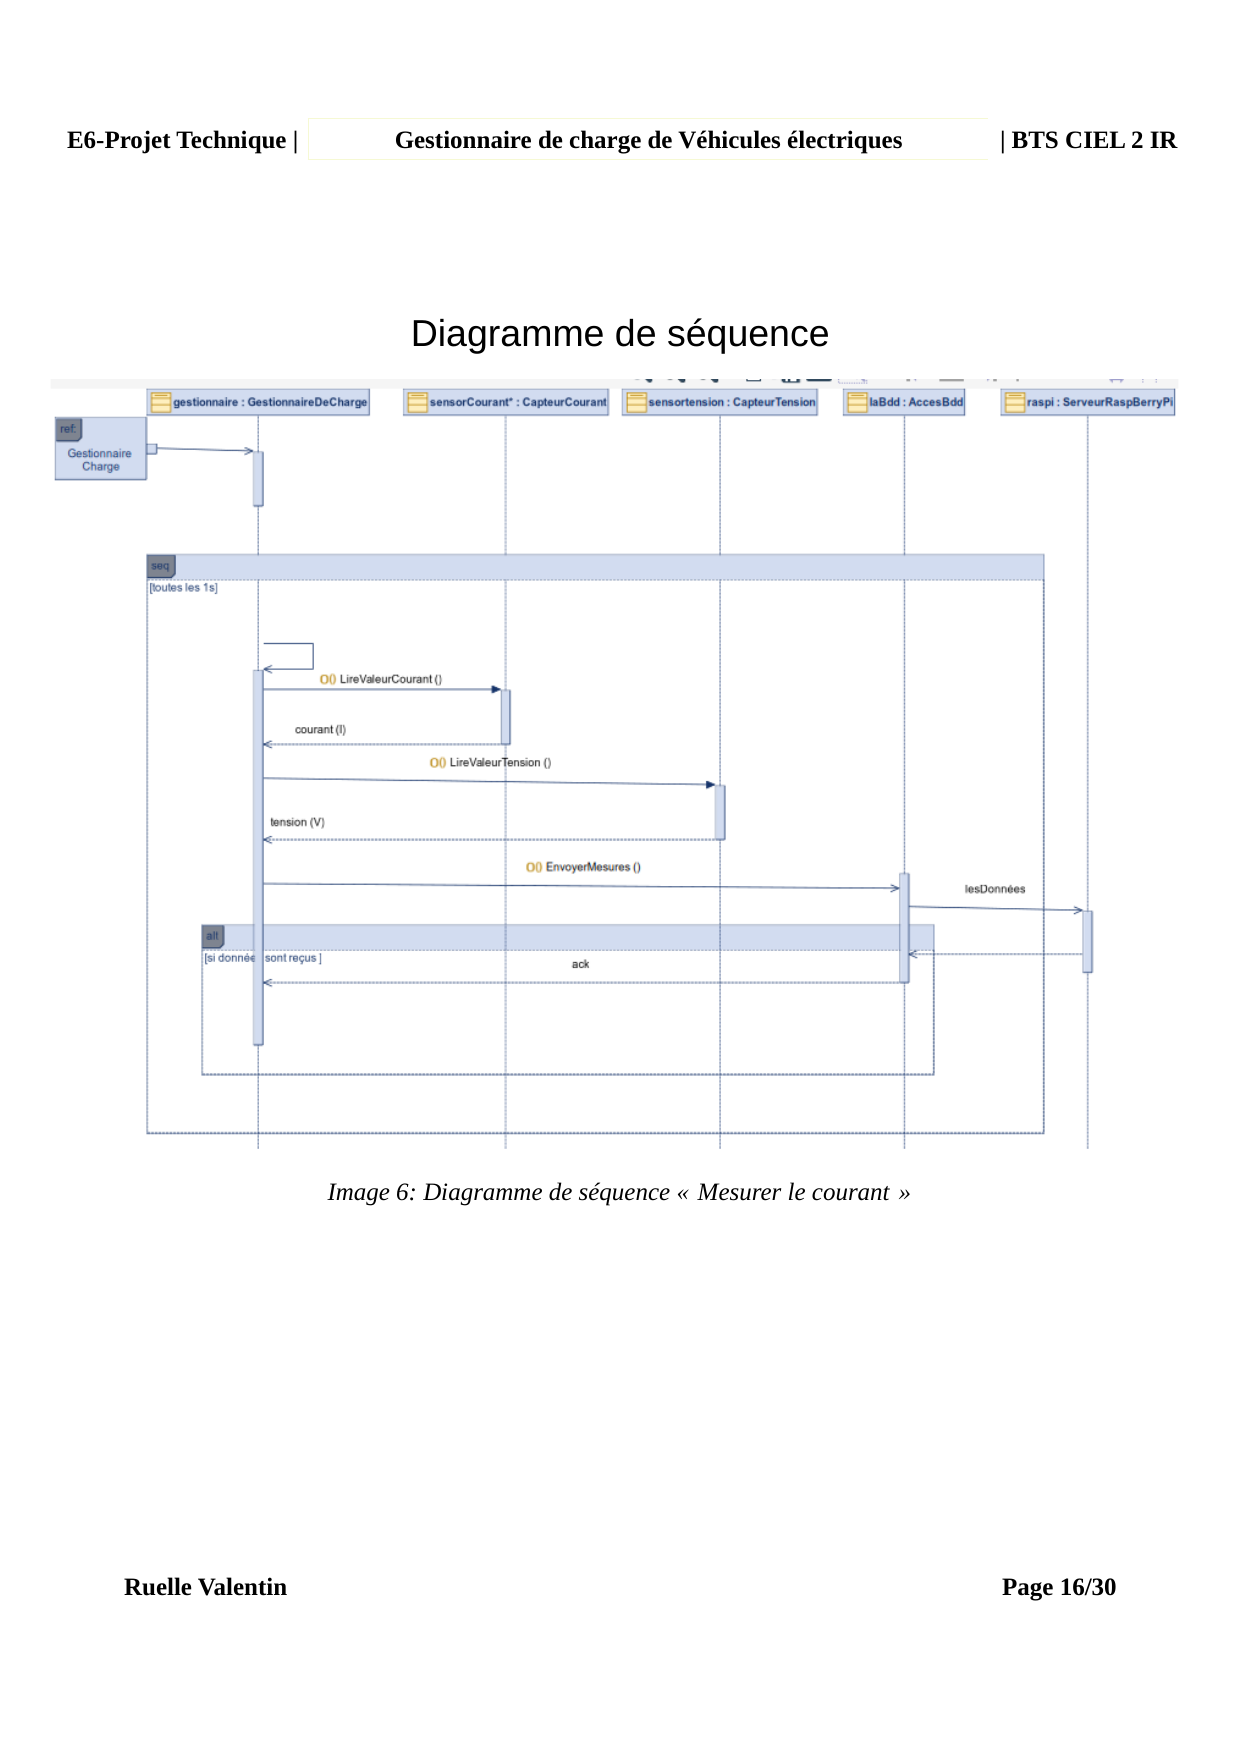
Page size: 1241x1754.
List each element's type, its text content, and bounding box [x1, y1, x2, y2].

picture [50, 379, 1179, 1149]
subtitle Diagramme de séquence [118, 311, 1122, 354]
text Image 6: Diagramme de séquence « Mesurer le courant » [118, 1177, 1122, 1206]
